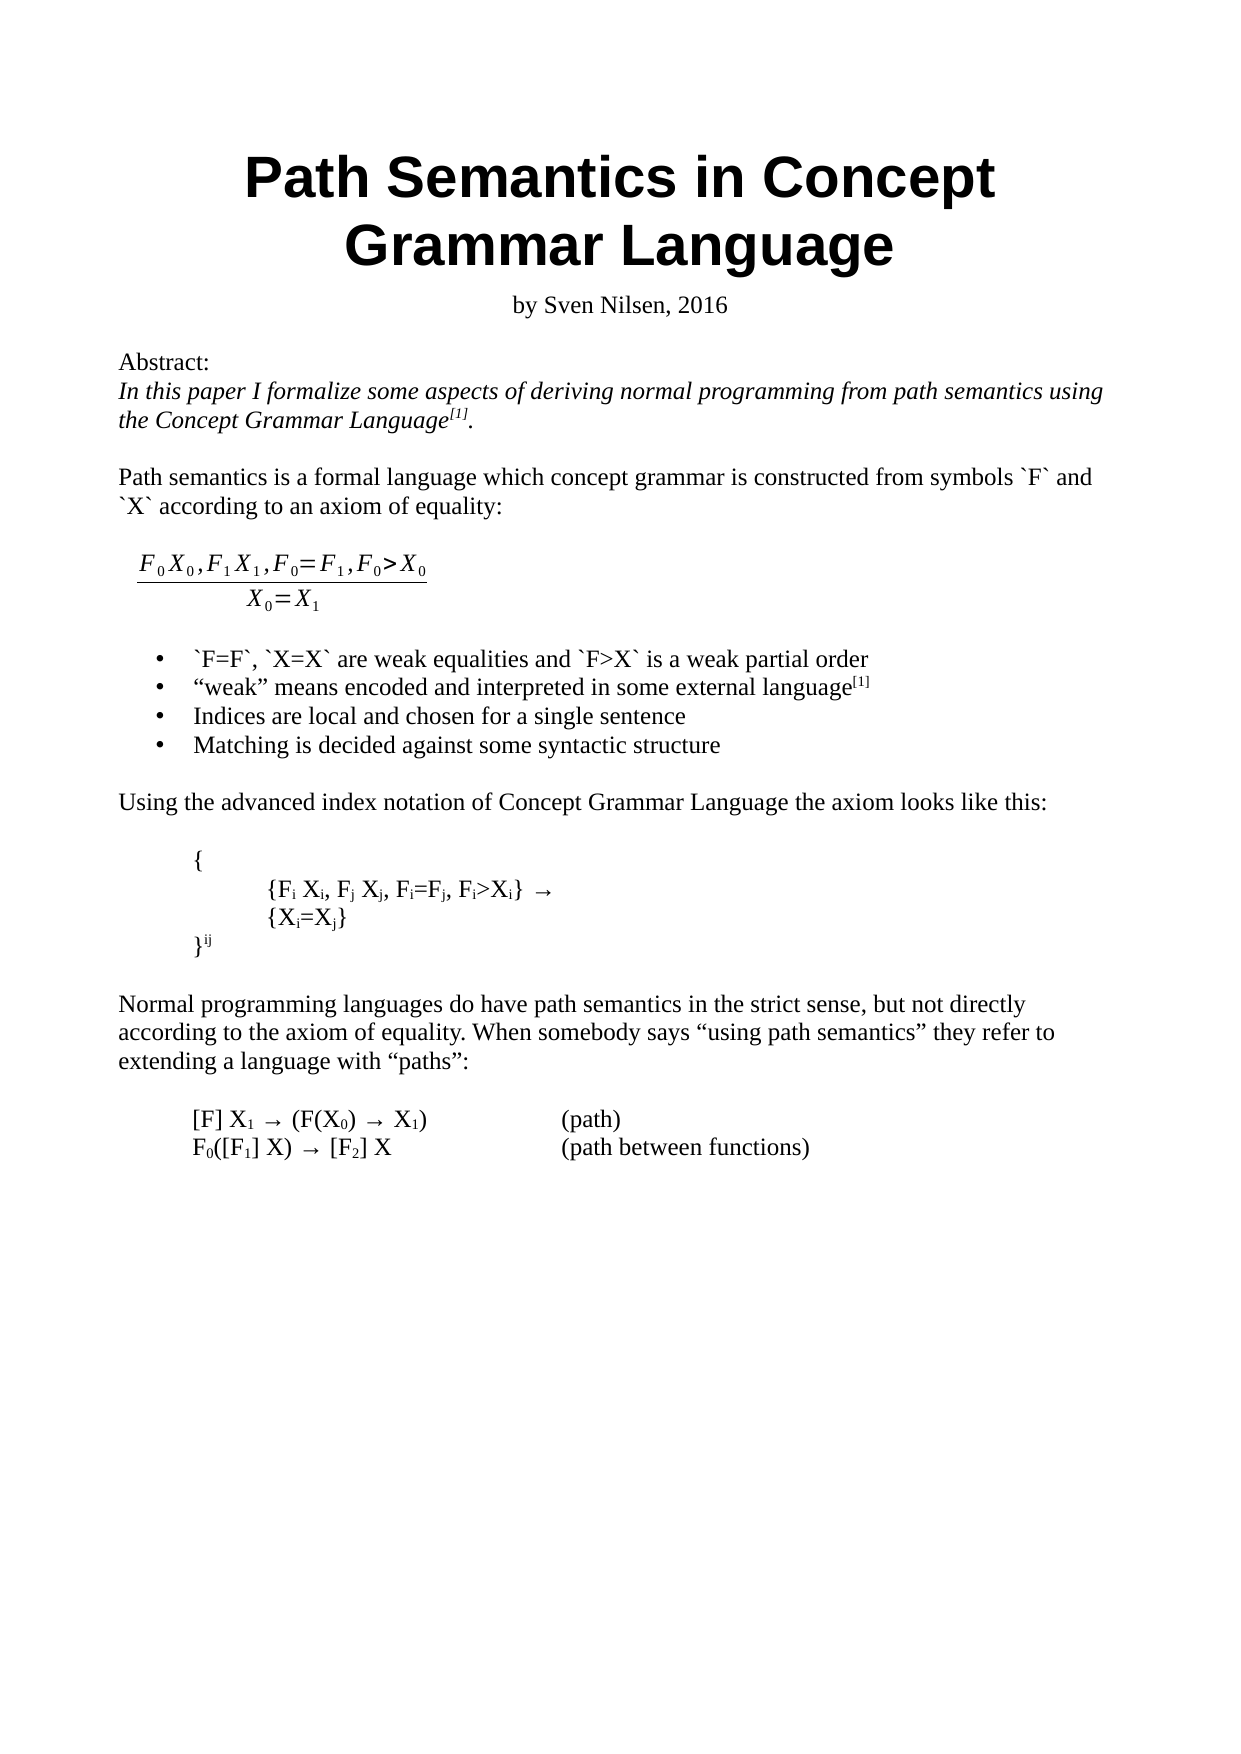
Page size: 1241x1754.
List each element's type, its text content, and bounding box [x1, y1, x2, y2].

text Normal programming languages do have path semantics in the strict sense, but not directly according to the axiom of equality. When somebody says “using path semantics” they refer to extending a language with “paths”: [118, 989, 1122, 1075]
list Indices are local and chosen for a single sentence [156, 701, 1122, 730]
text [F] X1 → (F(X0) → X1) (path) [118, 1104, 1122, 1132]
text In this paper I formalize some aspects of deriving normal programming from path semantics using the Concept Grammar Language[1]. [118, 376, 1122, 433]
text Abstract: [118, 347, 1122, 376]
text by Sven Nilsen, 2016 [118, 290, 1122, 318]
text { [118, 845, 1122, 874]
list Matching is decided against some syntactic structure [156, 730, 1122, 759]
text F0([F1] X) → [F2] X (path between functions) [118, 1132, 1122, 1161]
text {Xi=Xj} [118, 902, 1122, 931]
list `F=F`, `X=X` are weak equalities and `F>X` is a weak partial order [156, 644, 1122, 672]
text }ij [118, 931, 1122, 960]
text {Fi Xi, Fj Xj, Fi=Fj, Fi>Xi} → [118, 874, 1122, 902]
title Path Semantics in Concept Grammar Language [118, 143, 1122, 277]
list “weak” means encoded and interpreted in some external language[1] [156, 672, 1122, 701]
text Using the advanced index notation of Concept Grammar Language the axiom looks like this: [118, 787, 1122, 816]
text Path semantics is a formal language which concept grammar is constructed from symbols `F` and `X` according to an axiom of equality: [118, 462, 1122, 520]
